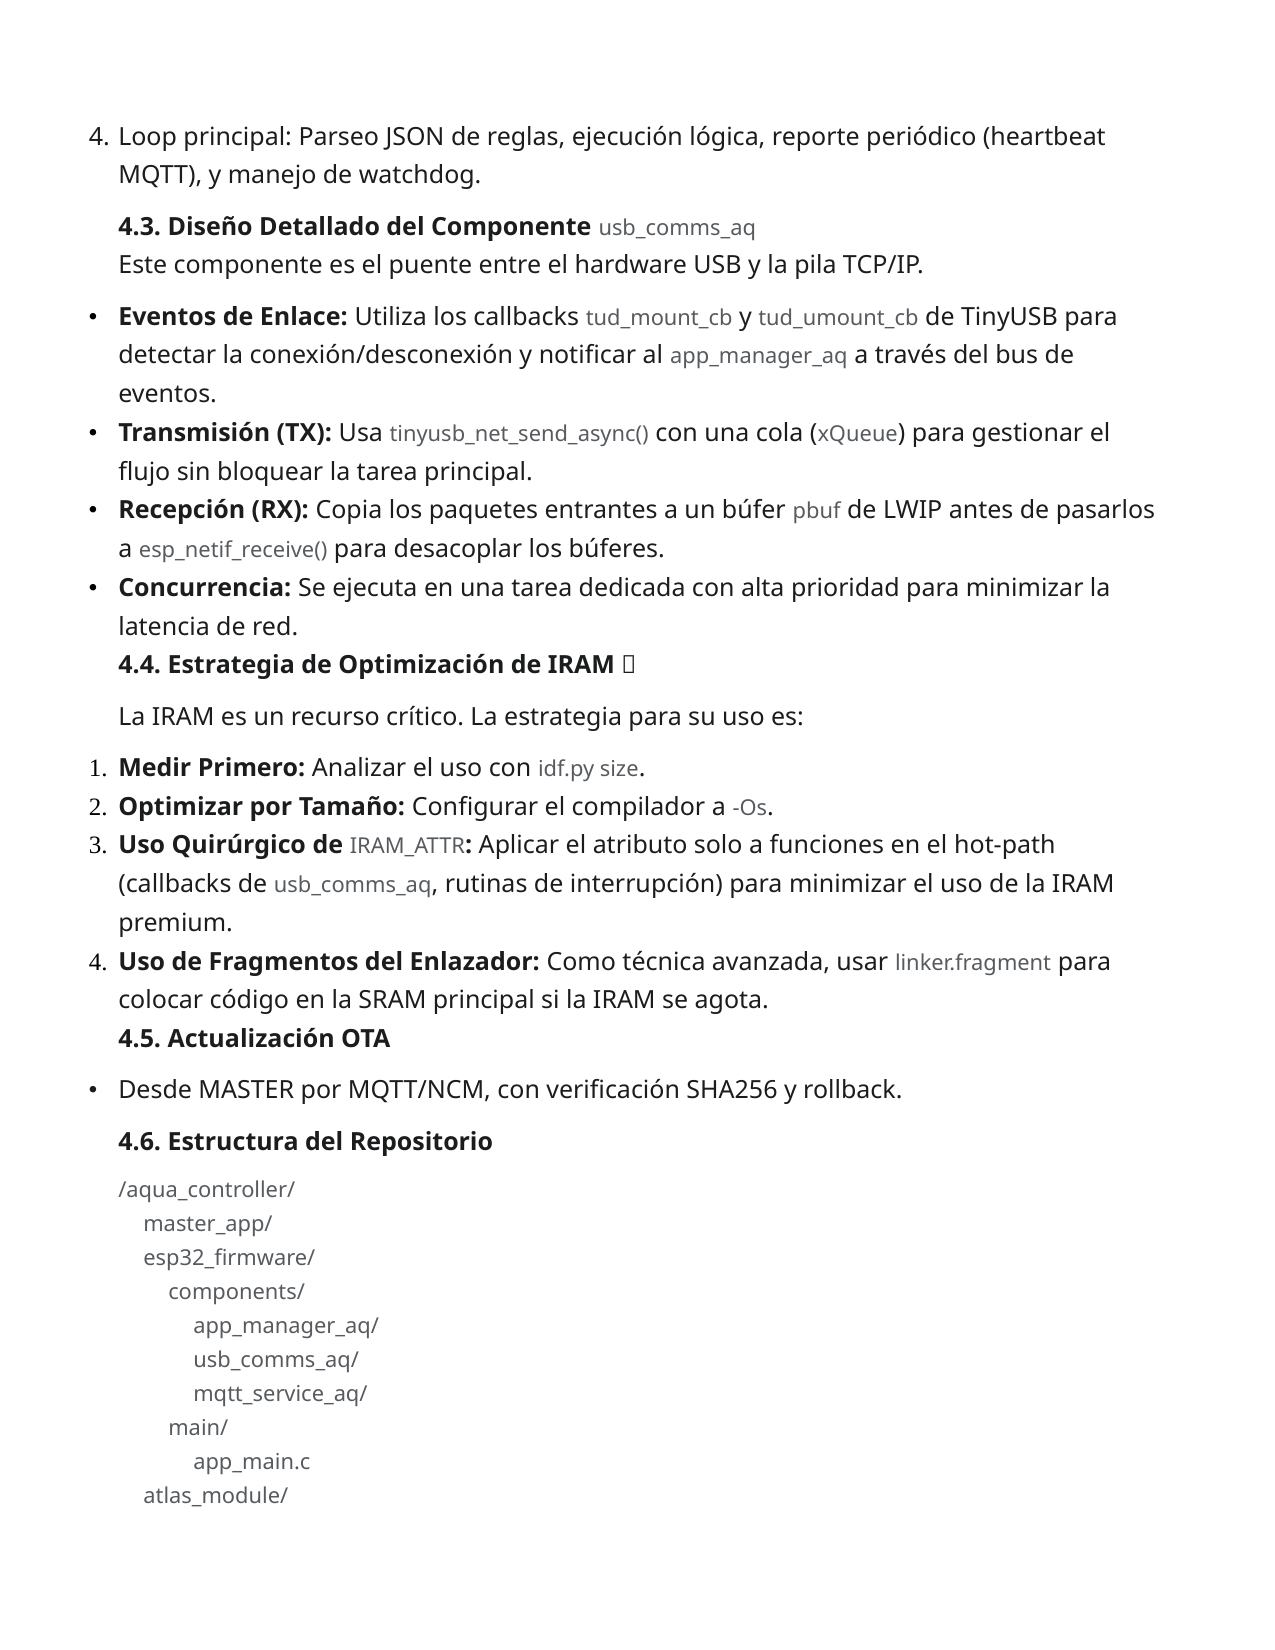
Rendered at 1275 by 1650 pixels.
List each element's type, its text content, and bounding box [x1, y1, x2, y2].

text master_app/ [118, 1208, 1157, 1238]
list Uso Quirúrgico de IRAM_ATTR: Aplicar el atributo solo a funciones en el hot-path (callbacks de usb_comms_aq, rutinas de interrupción) para minimizar el uso de la IRAM premium. [118, 827, 1157, 938]
text app_manager_aq/ [118, 1310, 1157, 1340]
list Concurrencia: Se ejecuta en una tarea dedicada con alta prioridad para minimizar la latencia de red. [118, 569, 1157, 642]
list Uso de Fragmentos del Enlazador: Como técnica avanzada, usar linker.fragment para colocar código en la SRAM principal si la IRAM se agota. [118, 943, 1157, 1016]
subtitle 4.6. Estructura del Repositorio [118, 1123, 1157, 1157]
text atlas_module/ [118, 1480, 1157, 1510]
list Eventos de Enlace: Utiliza los callbacks tud_mount_cb y tud_umount_cb de TinyUSB para detectar la conexión/desconexión y notificar al app_manager_aq a través del bus de eventos. [118, 298, 1157, 410]
text La IRAM es un recurso crítico. La estrategia para su uso es: [118, 698, 1157, 732]
text mqtt_service_aq/ [118, 1378, 1157, 1408]
list Desde MASTER por MQTT/NCM, con verificación SHA256 y rollback. [118, 1072, 1157, 1106]
text main/ [118, 1412, 1157, 1442]
list Recepción (RX): Copia los paquetes entrantes a un búfer pbuf de LWIP antes de pasarlos a esp_netif_receive() para desacoplar los búferes. [118, 492, 1157, 565]
text components/ [118, 1276, 1157, 1306]
list Loop principal: Parseo JSON de reglas, ejecución lógica, reporte periódico (heartbeat MQTT), y manejo de watchdog. [118, 118, 1157, 191]
list Transmisión (TX): Usa tinyusb_net_send_async() con una cola (xQueue) para gestionar el flujo sin bloquear la tarea principal. [118, 414, 1157, 487]
text app_main.c [118, 1446, 1157, 1476]
subtitle 4.4. Estrategia de Optimización de IRAM 🚀 [118, 647, 1157, 681]
list Medir Primero: Analizar el uso con idf.py size. [118, 749, 1157, 783]
subtitle 4.5. Actualización OTA [118, 1021, 1157, 1055]
text /aqua_controller/ [118, 1174, 1157, 1204]
text esp32_firmware/ [118, 1242, 1157, 1272]
text usb_comms_aq/ [118, 1344, 1157, 1374]
list Optimizar por Tamaño: Configurar el compilador a -Os. [118, 788, 1157, 822]
text Este componente es el puente entre el hardware USB y la pila TCP/IP. [118, 247, 1157, 281]
subtitle 4.3. Diseño Detallado del Componente usb_comms_aq [118, 208, 1157, 242]
